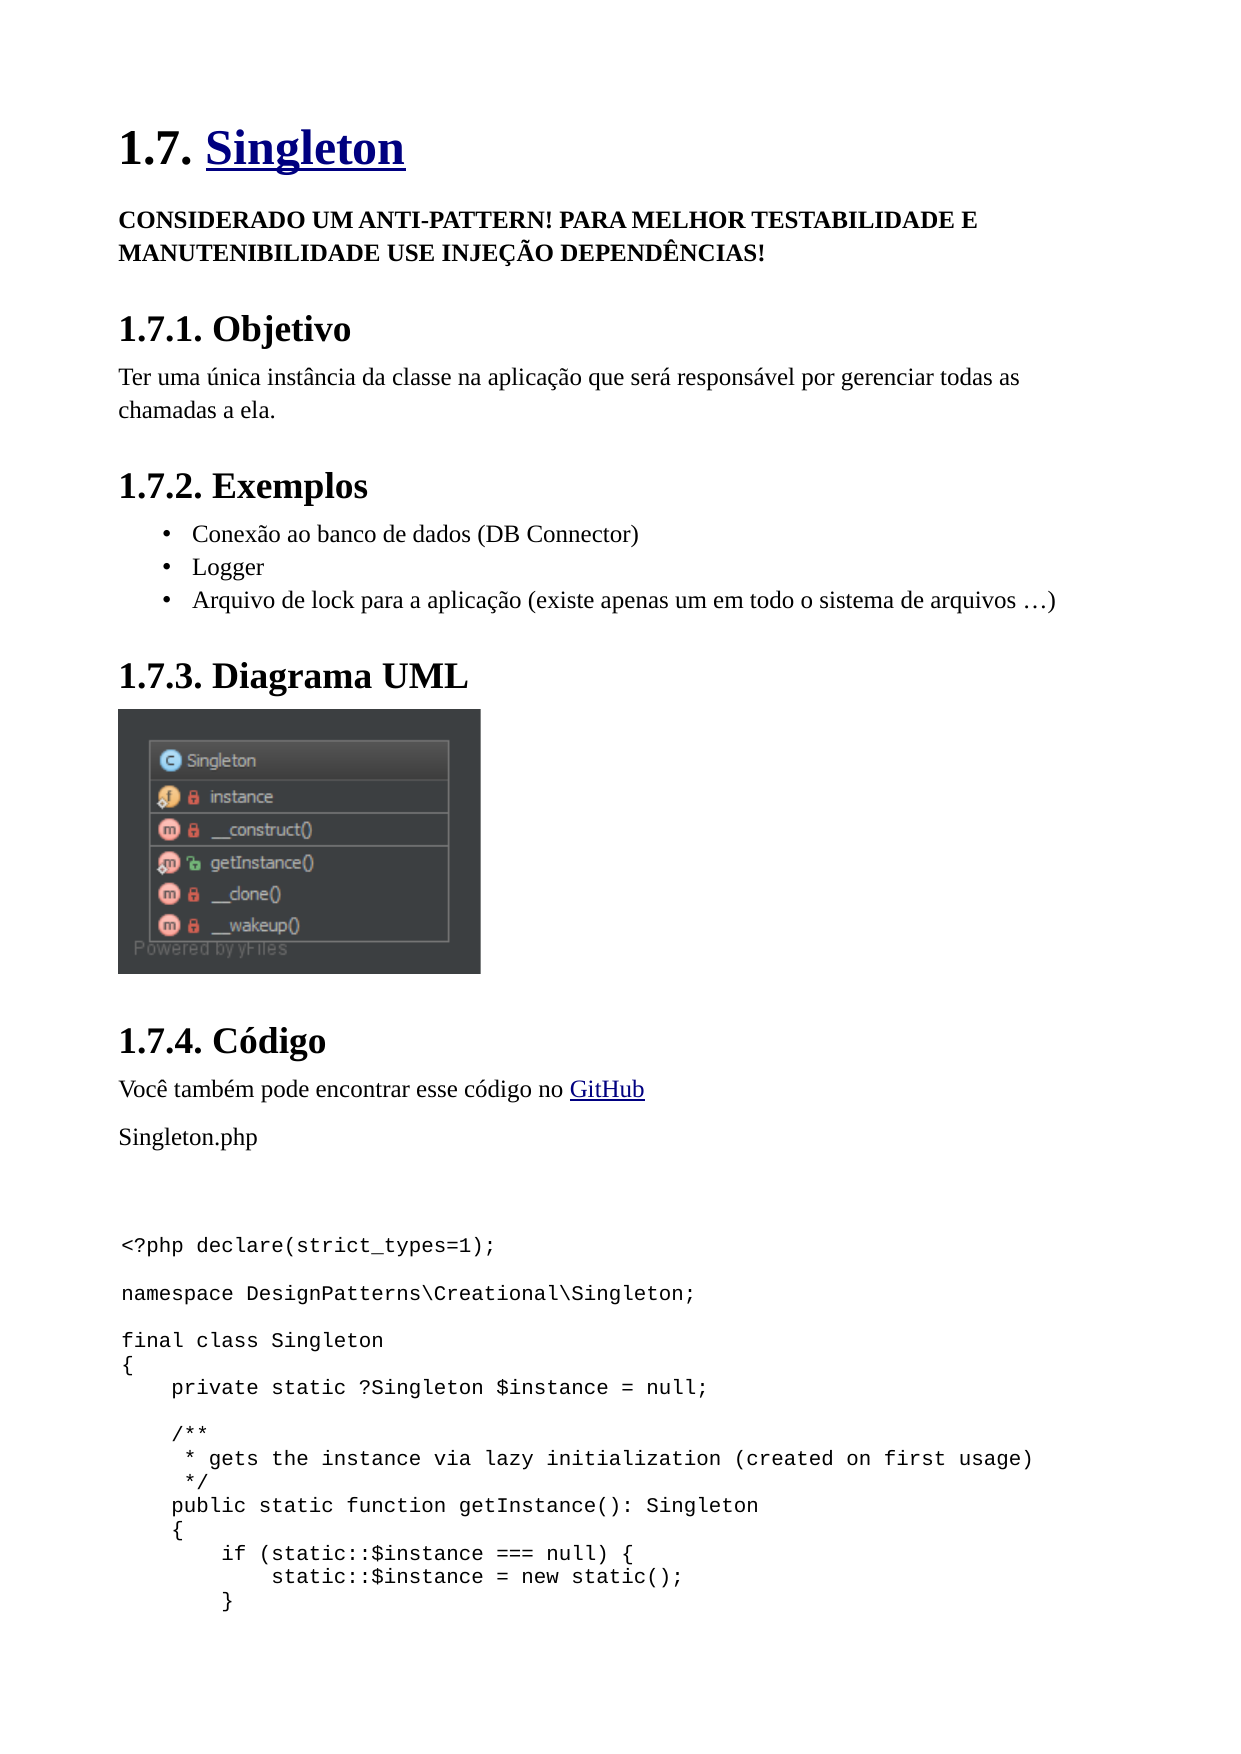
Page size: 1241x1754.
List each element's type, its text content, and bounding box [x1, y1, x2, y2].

text Ter uma única instância da classe na aplicação que será responsável por gerenciar todas as chamadas a ela. [118, 362, 1122, 424]
table_header <?php declare(strict_types=1); namespace DesignPatterns\Creational\Singleton; final class Singleton { private static ?Singleton $instance = null; /** * gets the instance via lazy initialization (created on first usage) */ public static function getInstance(): Singleton { if (static::$instance === null) { static::$instance = new static(); } return static::$instance; } /** * is not allowed to call from outside to prevent from creating multiple instances, * to use the singleton, you have to obtain the instance from Singleton::getInstance() instead */ private function __construct() { } /** * prevent the instance from being cloned (which would create a second instance of it) */ private function __clone() { } /** * prevent from being unserialized (which would create a second instance of it) */ private function __wakeup() { } } [118, 1233, 1240, 1617]
subtitle 1.7.4. Código [118, 1018, 1122, 1062]
list Conexão ao banco de dados (DB Connector) [162, 519, 1122, 548]
list Arquivo de lock para a aplicação (existe apenas um em todo o sistema de arquivos …) [162, 585, 1122, 614]
subtitle 1.7. Singleton [118, 118, 1122, 176]
text CONSIDERADO UM ANTI-PATTERN! PARA MELHOR TESTABILIDADE E MANUTENIBILIDADE USE INJEÇÃO DEPENDÊNCIAS! [118, 205, 1122, 267]
table_header [118, 1169, 136, 1180]
subtitle 1.7.1. Objetivo [118, 307, 1122, 350]
picture [118, 709, 481, 974]
subtitle 1.7.2. Exemplos [118, 464, 1122, 507]
subtitle 1.7.3. Diagrama UML [118, 654, 1122, 697]
text Você também pode encontrar esse código no GitHub [118, 1074, 1122, 1103]
list Logger [162, 552, 1122, 581]
text Singleton.php [118, 1122, 1122, 1151]
